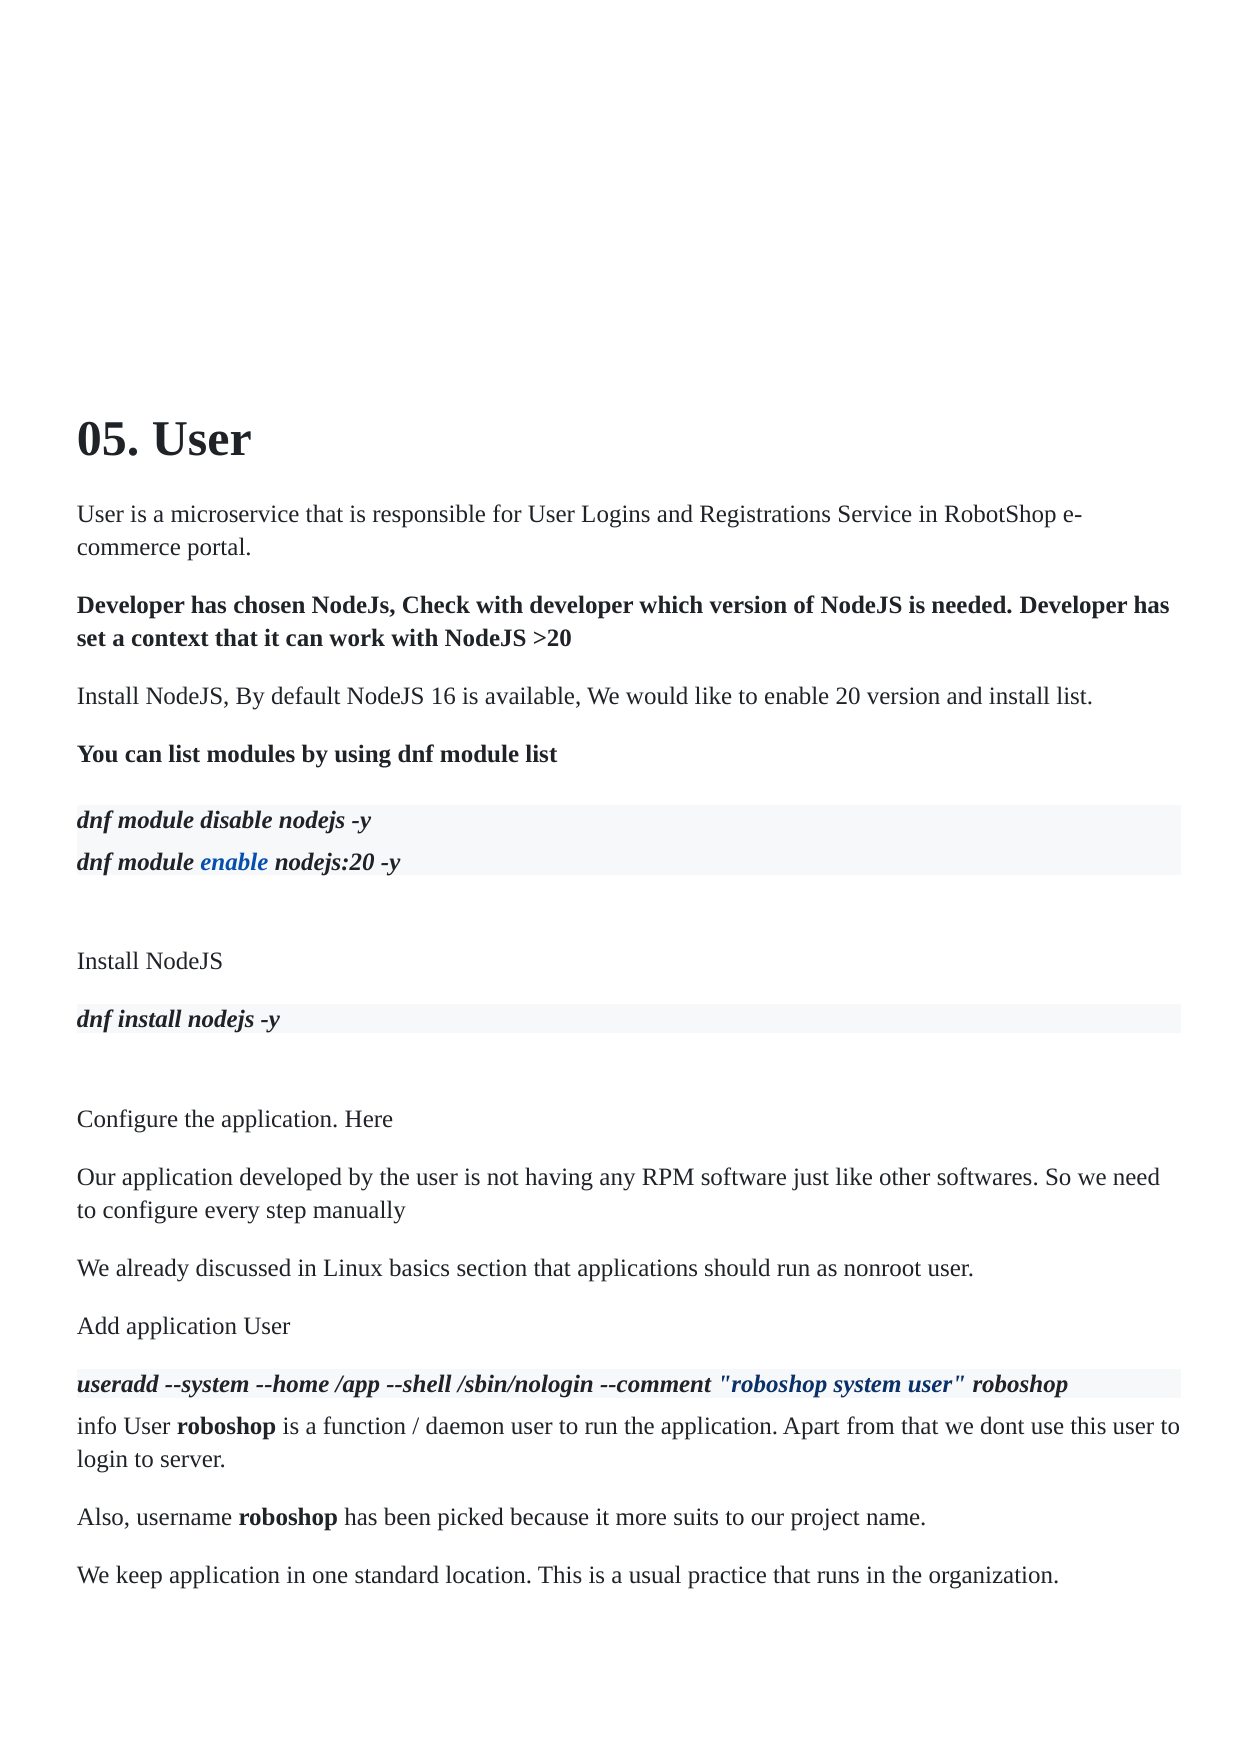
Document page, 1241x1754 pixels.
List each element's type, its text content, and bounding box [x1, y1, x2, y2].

text Install NodeJS [77, 946, 1181, 975]
text You can list modules by using dnf module list [77, 739, 1181, 768]
text dnf module enable nodejs:20 -y [77, 847, 1181, 875]
text info User roboshop is a function / daemon user to run the application. Apart from that we dont use this user to login to server. [77, 1411, 1181, 1473]
text Developer has chosen NodeJs, Check with developer which version of NodeJS is needed. Developer has set a context that it can work with NodeJS >20 [77, 590, 1181, 652]
text dnf module disable nodejs -y [77, 805, 1181, 834]
text 05. User [77, 408, 1181, 466]
text useradd --system --home /app --shell /sbin/nologin --comment "roboshop system user" roboshop [77, 1369, 1181, 1398]
text We already discussed in Linux basics section that applications should run as nonroot user. [77, 1253, 1181, 1282]
text Add application User [77, 1311, 1181, 1340]
text Our application developed by the user is not having any RPM software just like other softwares. So we need to configure every step manually [77, 1162, 1181, 1224]
text Install NodeJS, By default NodeJS 16 is available, We would like to enable 20 version and install list. [77, 681, 1181, 710]
text User is a microservice that is responsible for User Logins and Registrations Service in RobotShop e-commerce portal. [77, 499, 1181, 561]
text dnf install nodejs -y [77, 1004, 1181, 1033]
text We keep application in one standard location. This is a usual practice that runs in the organization. [77, 1560, 1181, 1589]
text Configure the application. Here [77, 1104, 1181, 1133]
text Also, username roboshop has been picked because it more suits to our project name. [77, 1502, 1181, 1531]
